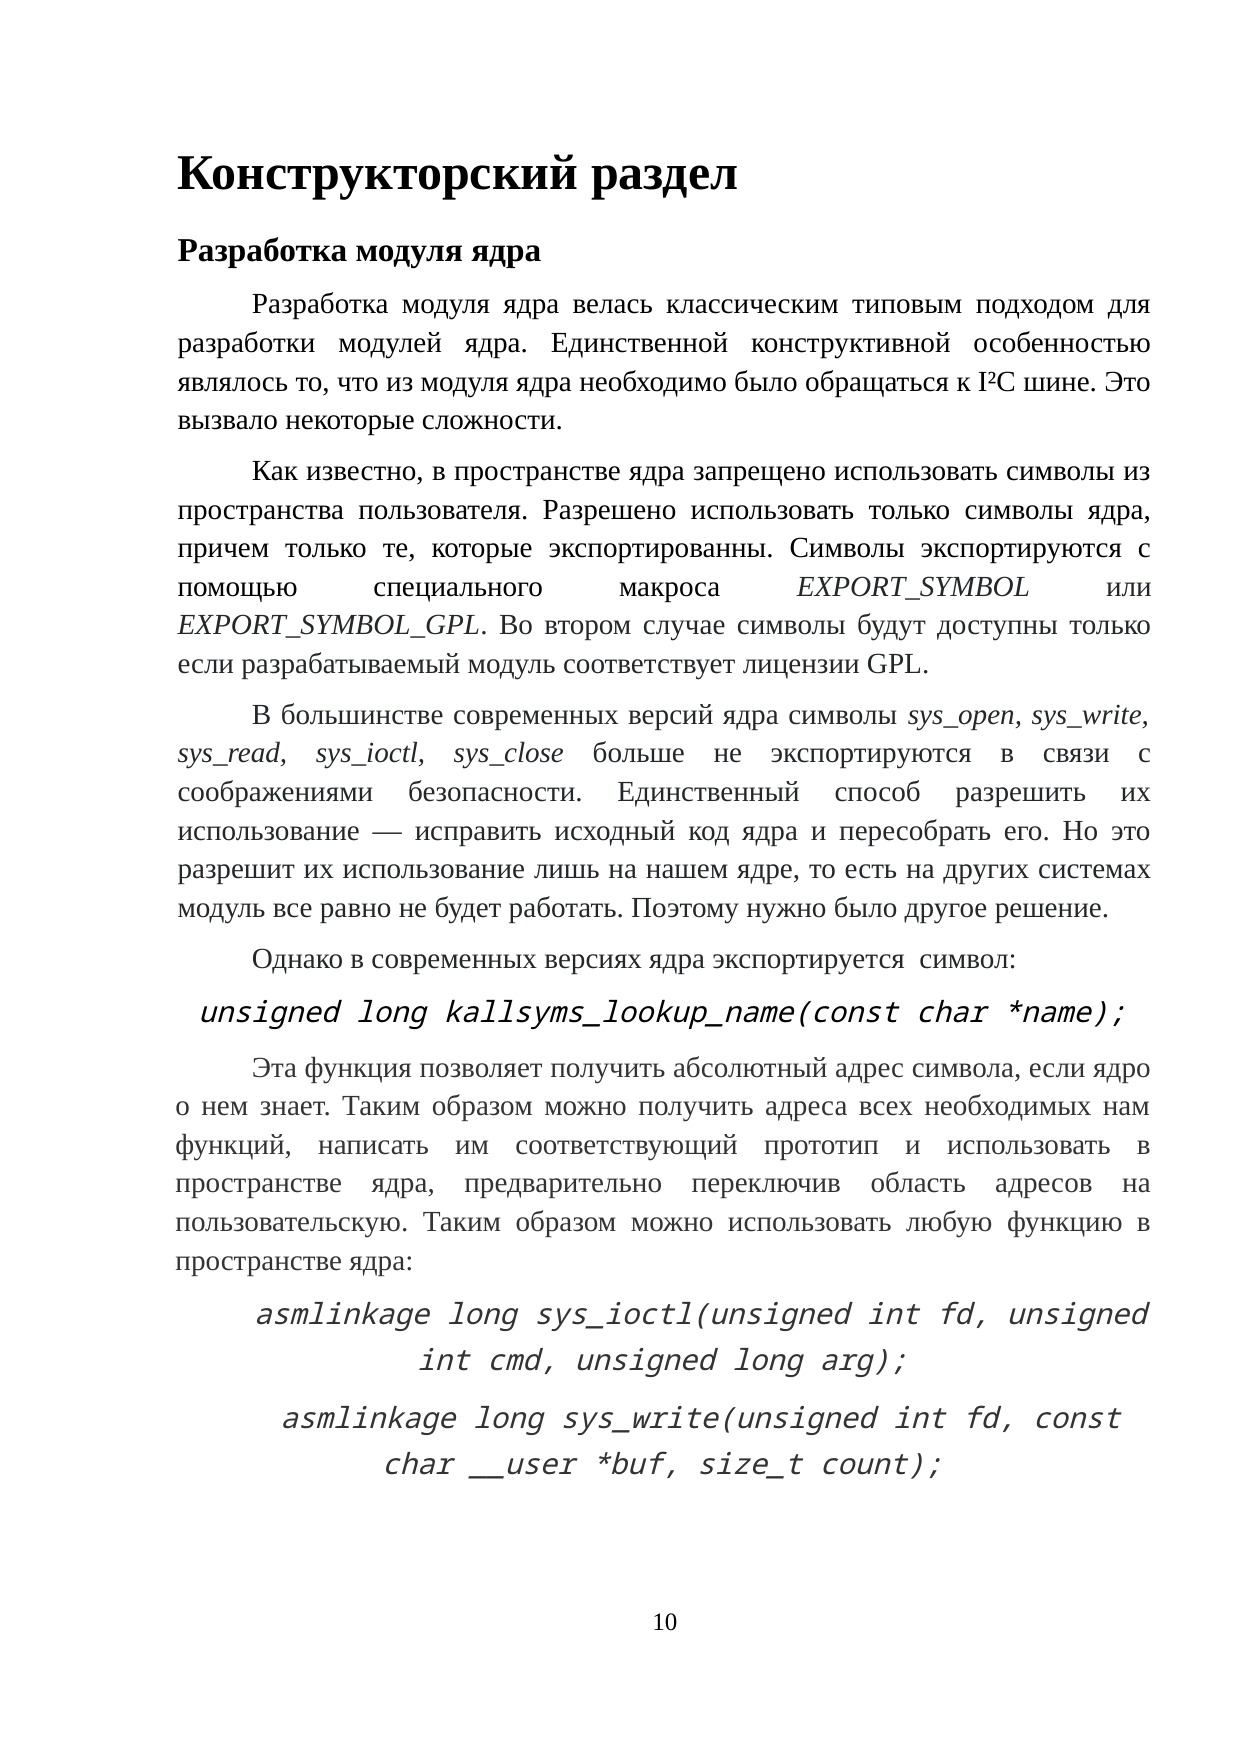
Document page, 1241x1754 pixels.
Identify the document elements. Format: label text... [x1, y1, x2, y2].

text В большинстве современных версий ядра символы sys_open, sys_write, sys_read, sys_ioctl, sys_close больше не экспортируются в связи с соображениями безопасности. Единственный способ разрешить их использование — исправить исходный код ядра и пересобрать его. Но это разрешит их использование лишь на нашем ядре, то есть на других системах модуль все равно не будет работать. Поэтому нужно было другое решение. [177, 697, 1152, 923]
text Как известно, в пространстве ядра запрещено использовать символы из пространства пользователя. Разрешено использовать только символы ядра, причем только те, которые экспортированны. Символы экспортируются с помощью специального макроса EXPORT_SYMBOL или EXPORT_SYMBOL_GPL. Во втором случае символы будут доступны только если разрабатываемый модуль соответствует лицензии GPL. [177, 453, 1152, 679]
text Эта функция позволяет получить абсолютный адрес символа, если ядро о нем знает. Таким образом можно получить адреса всех необходимых нам функций, написать им соответствующий прототип и использовать в пространстве ядра, предварительно переключив область адресов на пользовательскую. Таким образом можно использовать любую функцию в пространстве ядра: [175, 1050, 1152, 1276]
text asmlinkage long sys_ioctl(unsigned int fd, unsigned int cmd, unsigned long arg); [175, 1294, 1152, 1379]
text asmlinkage long sys_write(unsigned int fd, const char __user *buf, size_t count); [175, 1397, 1152, 1483]
text Однако в современных версиях ядра экспортируется символ: [177, 941, 1152, 974]
text Разработка модуля ядра велась классическим типовым подходом для разработки модулей ядра. Единственной конструктивной особенностью являлось то, что из модуля ядра необходимо было обращаться к I²C шине. Это вызвало некоторые сложности. [177, 287, 1152, 436]
subtitle Разработка модуля ядра [177, 230, 1152, 268]
text unsigned long kallsyms_lookup_name(const char *name); [175, 992, 1152, 1031]
subtitle Конструкторский раздел [177, 143, 1152, 201]
